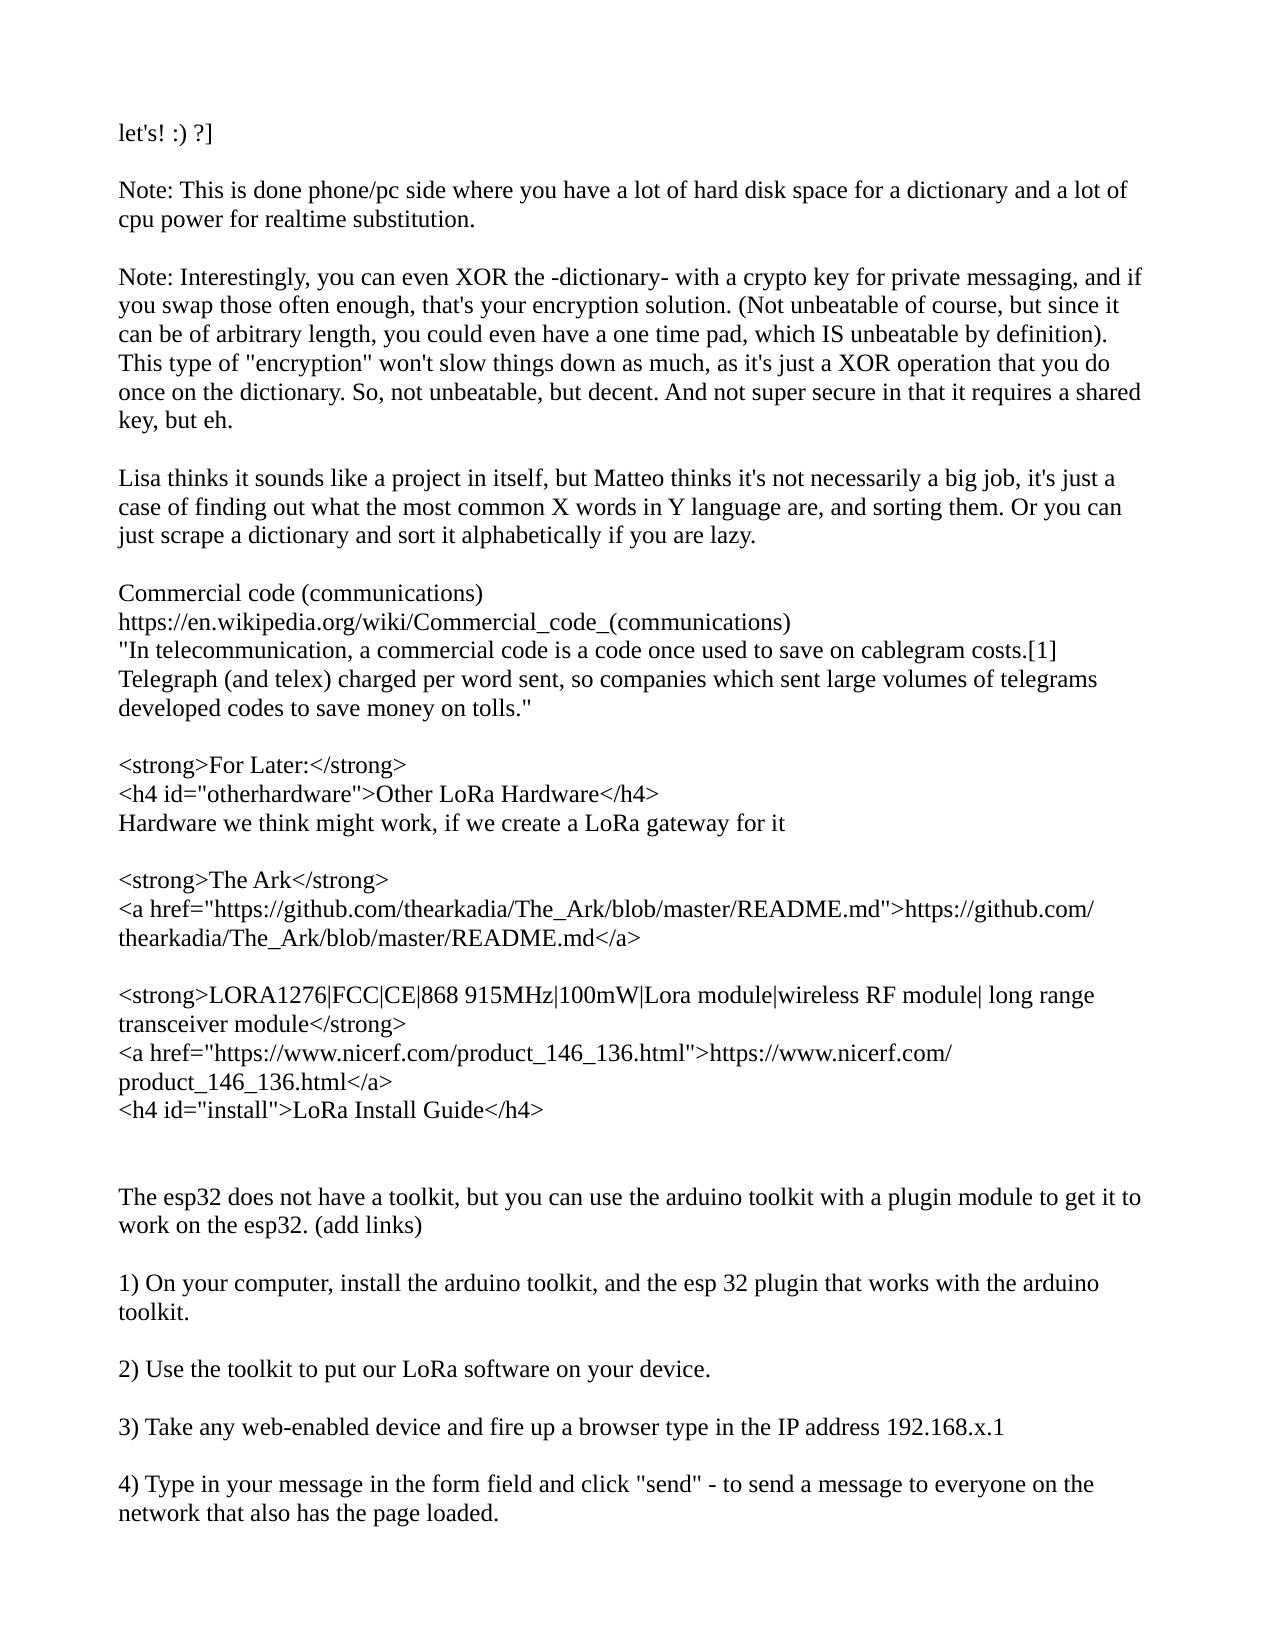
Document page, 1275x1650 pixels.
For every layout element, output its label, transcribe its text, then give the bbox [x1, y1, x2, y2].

text 2) Use the toolkit to put our LoRa software on your device. [118, 1354, 1157, 1383]
text 1) On your computer, install the arduino toolkit, and the esp 32 plugin that works with the arduino toolkit. [118, 1268, 1157, 1326]
text Note: Interestingly, you can even XOR the -dictionary- with a crypto key for private messaging, and if you swap those often enough, that's your encryption solution. (Not unbeatable of course, but since it can be of arbitrary length, you could even have a one time pad, which IS unbeatable by definition). This type of "encryption" won't slow things down as much, as it's just a XOR operation that you do once on the dictionary. So, not unbeatable, but decent. And not super secure in that it requires a shared key, but eh. [118, 262, 1157, 434]
text <h4 id="otherhardware">Other LoRa Hardware</h4> [118, 779, 1157, 808]
text <a href="https://github.com/thearkadia/The_Ark/blob/master/README.md">https://github.com/thearkadia/The_Ark/blob/master/README.md</a> [118, 894, 1157, 952]
text Commercial code (communications) [118, 578, 1157, 607]
text 4) Type in your message in the form field and click "send" - to send a message to everyone on the network that also has the page loaded. [118, 1469, 1157, 1527]
text let's! :) ?] [118, 118, 1157, 147]
text Note: This is done phone/pc side where you have a lot of hard disk space for a dictionary and a lot of cpu power for realtime substitution. [118, 176, 1157, 233]
text Lisa thinks it sounds like a project in itself, but Matteo thinks it's not necessarily a big job, it's just a case of finding out what the most common X words in Y language are, and sorting them. Or you can just scrape a dictionary and sort it alphabetically if you are lazy. [118, 463, 1157, 549]
text <a href="https://www.nicerf.com/product_146_136.html">https://www.nicerf.com/product_146_136.html</a> [118, 1038, 1157, 1096]
text <strong>LORA1276|FCC|CE|868 915MHz|100mW|Lora module|wireless RF module| long range transceiver module</strong> [118, 981, 1157, 1038]
text 3) Take any web-enabled device and fire up a browser type in the IP address 192.168.x.1 [118, 1412, 1157, 1441]
text The esp32 does not have a toolkit, but you can use the arduino toolkit with a plugin module to get it to work on the esp32. (add links) [118, 1182, 1157, 1239]
text https://en.wikipedia.org/wiki/Commercial_code_(communications) [118, 607, 1157, 636]
text <strong>For Later:</strong> [118, 751, 1157, 779]
text "In telecommunication, a commercial code is a code once used to save on cablegram costs.[1] Telegraph (and telex) charged per word sent, so companies which sent large volumes of telegrams developed codes to save money on tolls." [118, 636, 1157, 722]
text Hardware we think might work, if we create a LoRa gateway for it [118, 808, 1157, 837]
text <strong>The Ark</strong> [118, 866, 1157, 894]
text <h4 id="install">LoRa Install Guide</h4> [118, 1096, 1157, 1124]
